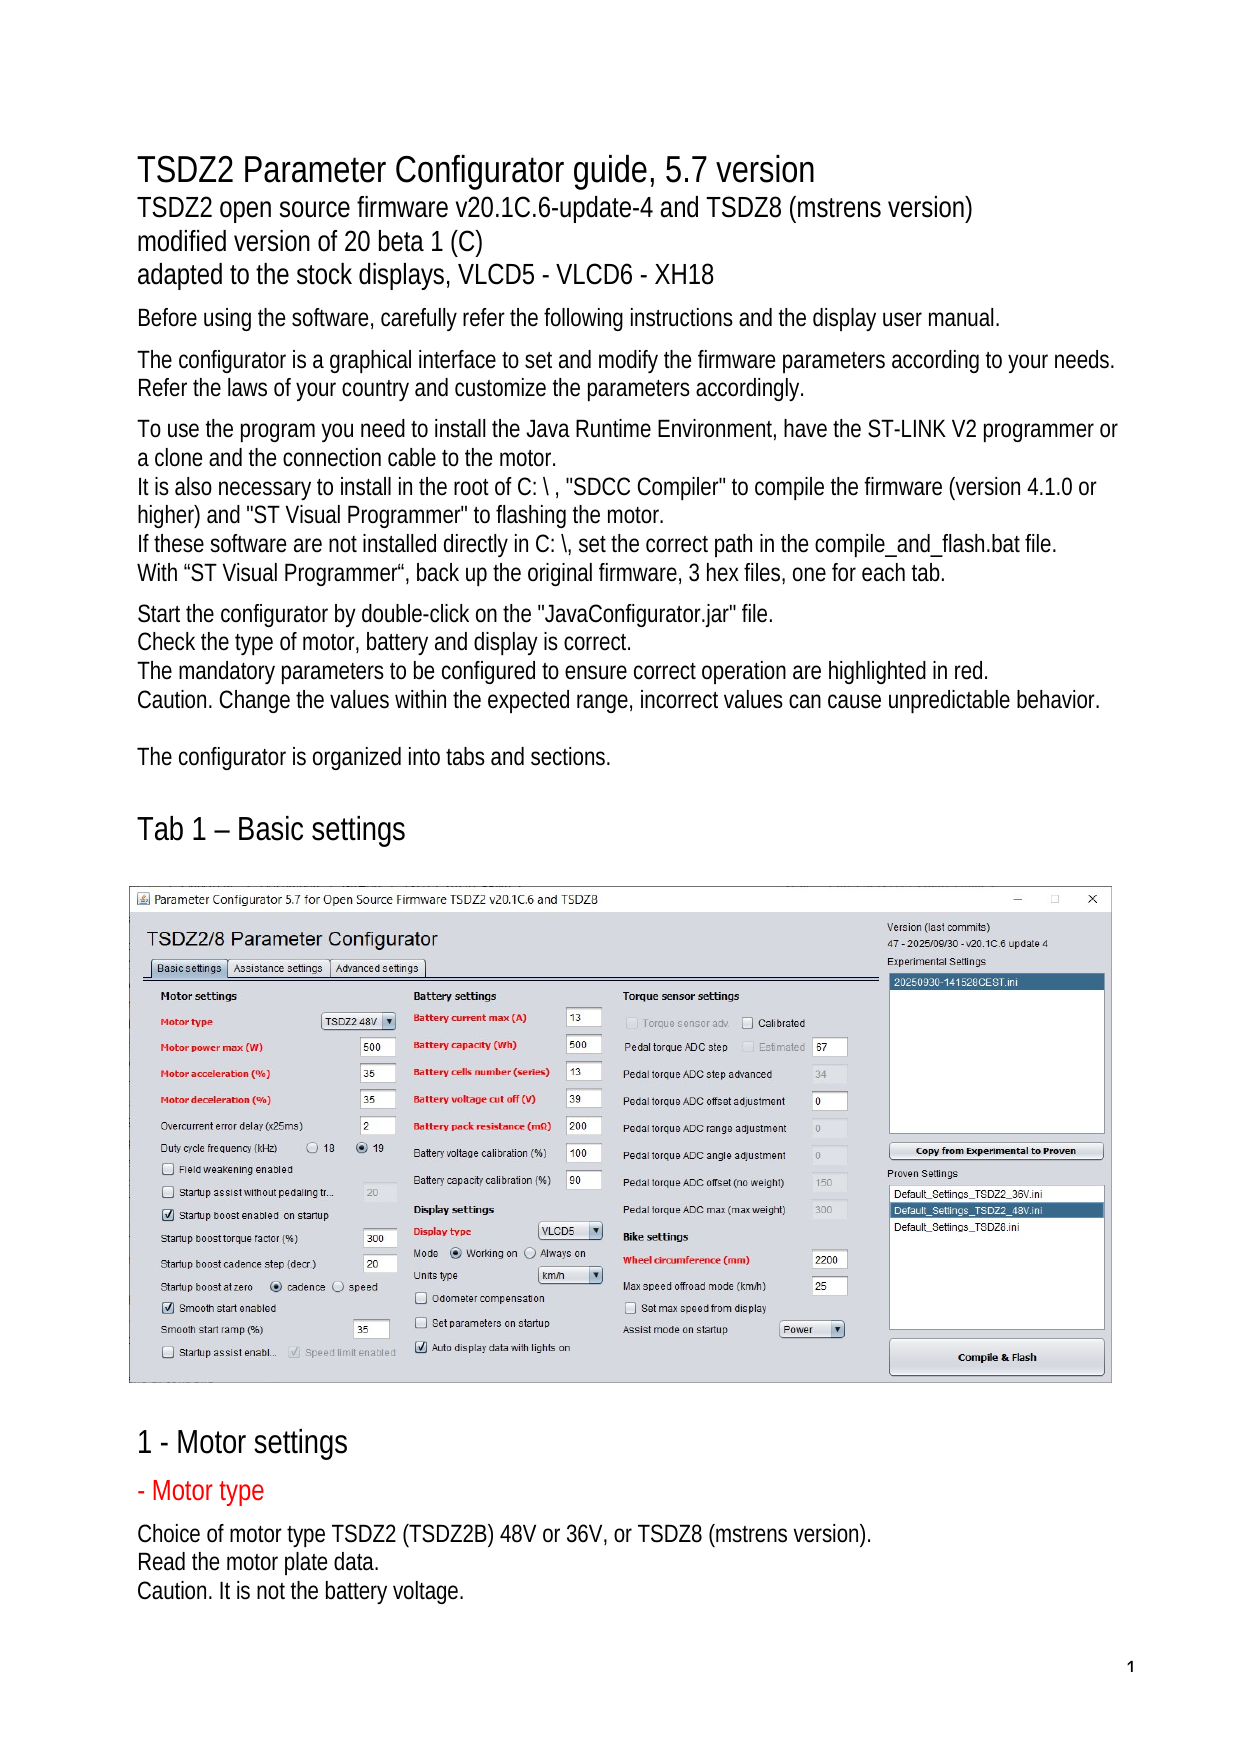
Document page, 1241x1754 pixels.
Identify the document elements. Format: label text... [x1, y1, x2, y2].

text The configurator is organized into tabs and sections. [137, 742, 1122, 771]
text Choice of motor type TSDZ2 (TSDZ2B) 48V or 36V, or TSDZ8 (mstrens version). [137, 1519, 1122, 1547]
text It is also necessary to install in the root of C: \ , "SDCC Compiler" to compile the firmware (version 4.1.0 or higher) and "ST Visual Programmer" to flashing the motor. [137, 472, 1122, 529]
text If these software are not installed directly in C: \, set the correct path in the compile_and_flash.bat file. [137, 529, 1122, 558]
text Tab 1 – Basic settings [137, 809, 1122, 847]
text TSDZ2 open source firmware v20.1C.6-update-4 and TSDZ8 (mstrens version) [137, 191, 1122, 224]
text To use the program you need to install the Java Runtime Environment, have the ST-LINK V2 programmer or a clone and the connection cable to the motor. [137, 414, 1122, 472]
text With “ST Visual Programmer“, back up the original firmware, 3 hex files, one for each tab. [137, 558, 1122, 586]
text Caution. Change the values within the expected range, incorrect values can cause unpredictable behavior. [137, 685, 1122, 713]
text Caution. It is not the battery voltage. [137, 1576, 1122, 1605]
subtitle TSDZ2 Parameter Configurator guide, 5.7 version [137, 148, 1122, 191]
text 1 - Motor settings [137, 1422, 1122, 1460]
text Start the configurator by double-click on the "JavaConfigurator.jar" file. [137, 599, 1122, 627]
text The configurator is a graphical interface to set and modify the firmware parameters according to your needs. Refer the laws of your country and customize the parameters accordingly. [137, 344, 1122, 402]
text Check the type of motor, battery and display is correct. [137, 627, 1122, 656]
text The mandatory parameters to be configured to ensure correct operation are highlighted in red. [137, 656, 1122, 685]
text - Motor type [137, 1473, 1122, 1506]
picture [130, 886, 1111, 1383]
text adapted to the stock displays, VLCD5 - VLCD6 - XH18 [137, 257, 1122, 291]
text modified version of 20 beta 1 (C) [137, 224, 1122, 257]
text Read the motor plate data. [137, 1547, 1122, 1576]
text Before using the software, carefully refer the following instructions and the display user manual. [137, 303, 1122, 332]
